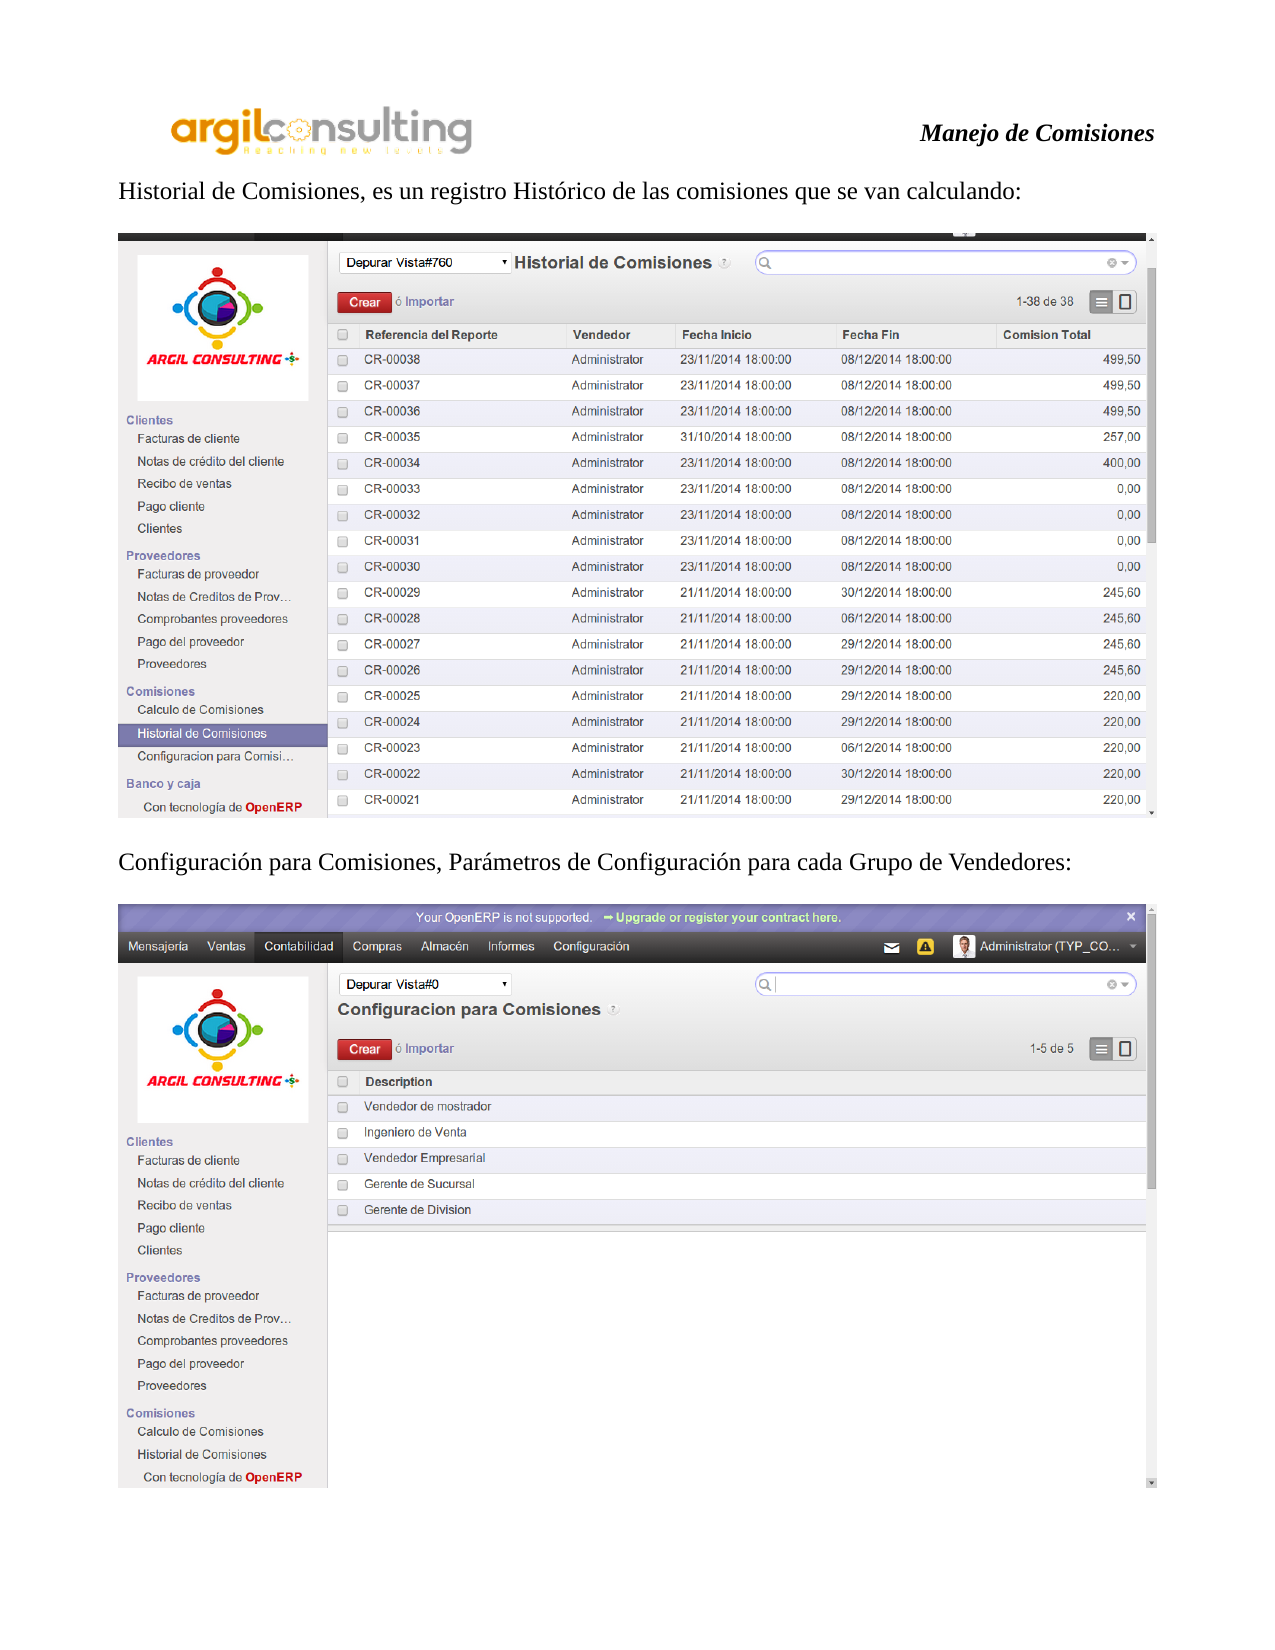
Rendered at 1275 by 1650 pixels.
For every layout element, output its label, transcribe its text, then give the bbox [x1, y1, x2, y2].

picture [118, 904, 1157, 1488]
picture [118, 233, 1157, 818]
picture [153, 99, 487, 161]
text Configuración para Comisiones, Parámetros de Configuración para cada Grupo de Vendedores: [118, 847, 1157, 875]
text Historial de Comisiones, es un registro Histórico de las comisiones que se van calculando: [118, 176, 1157, 205]
